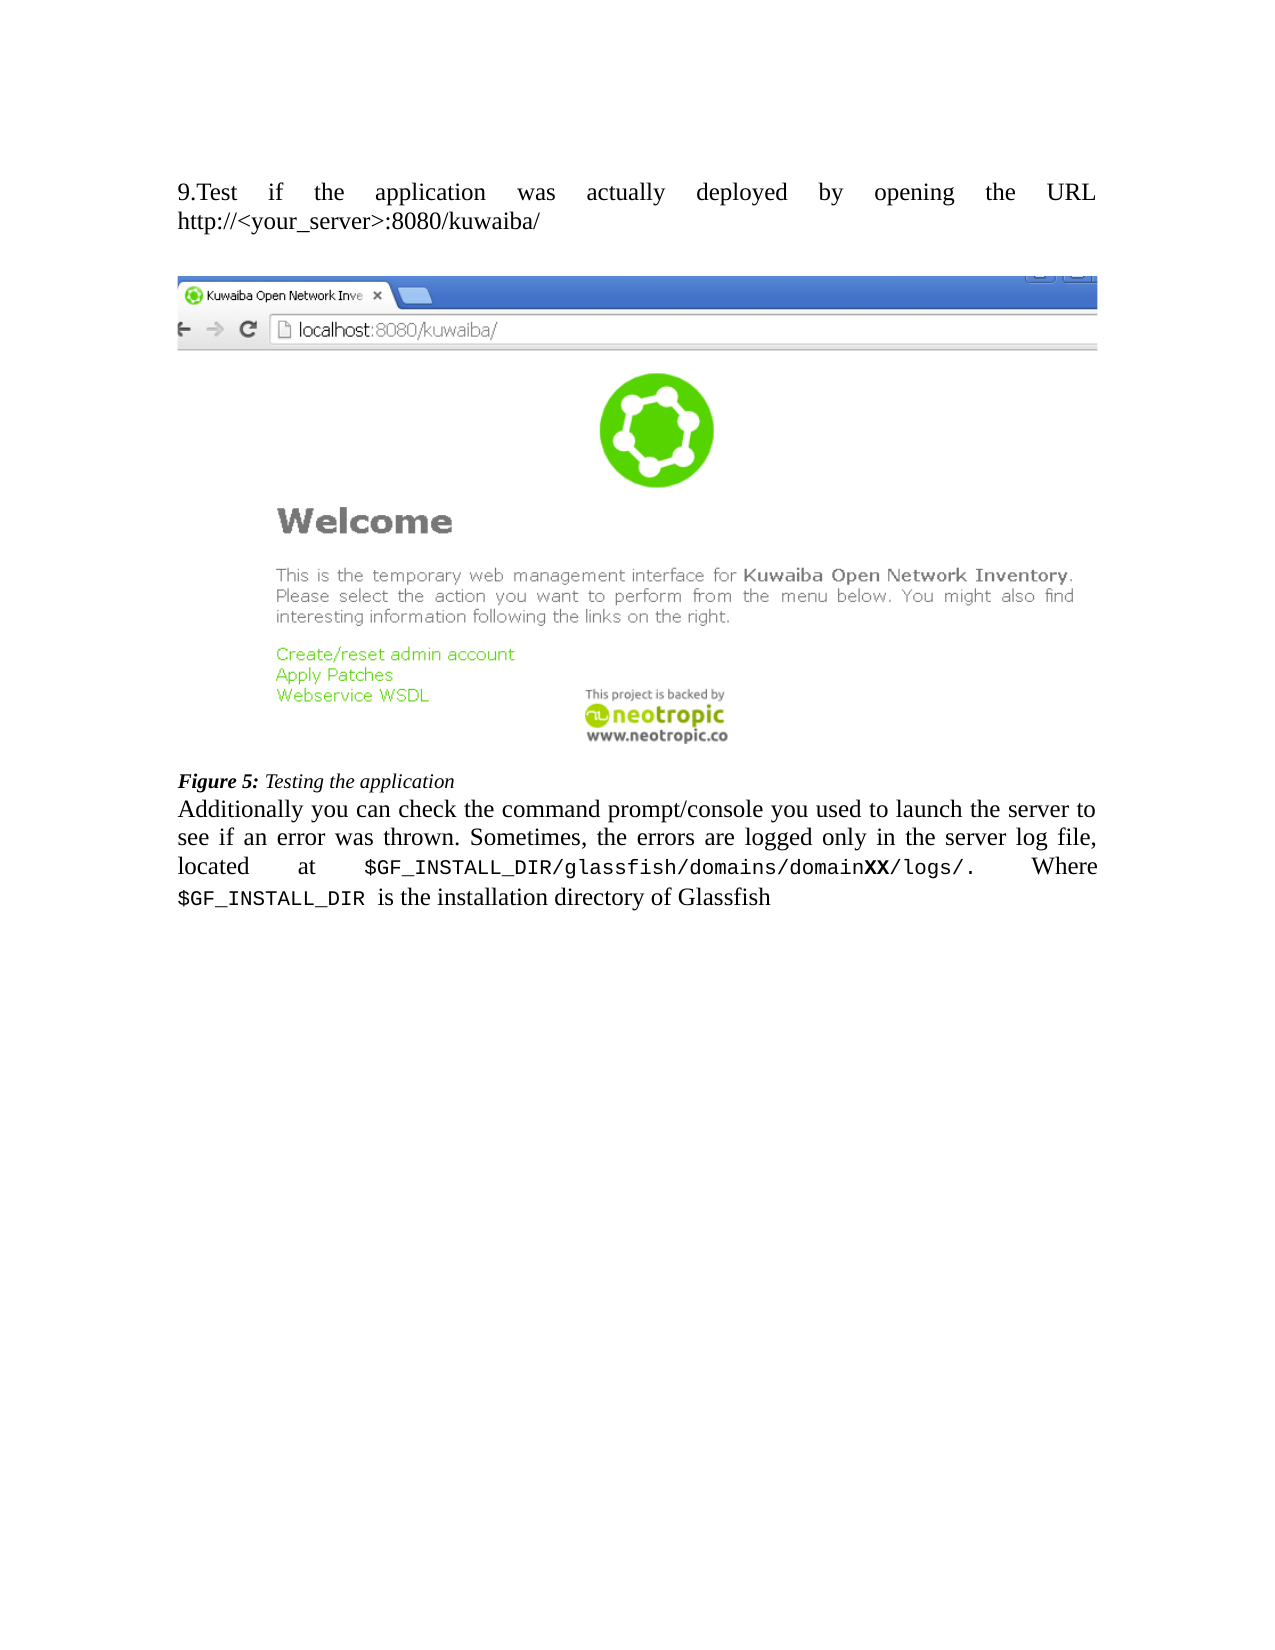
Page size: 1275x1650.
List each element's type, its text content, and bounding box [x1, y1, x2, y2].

text Figure 5: Testing the application [178, 769, 1097, 793]
text Additionally you can check the command prompt/console you used to launch the server to see if an error was thrown. Sometimes, the errors are logged only in the server log file, located at $GF_INSTALL_DIR/glassfish/domains/domainXX/logs/. Where $GF_INSTALL_DIR is the installation directory of Glassfish [177, 745, 1098, 912]
list Test if the application was actually deployed by opening the URL http://<your_server>:8080/kuwaiba/ [177, 177, 1098, 235]
picture [177, 276, 1098, 745]
